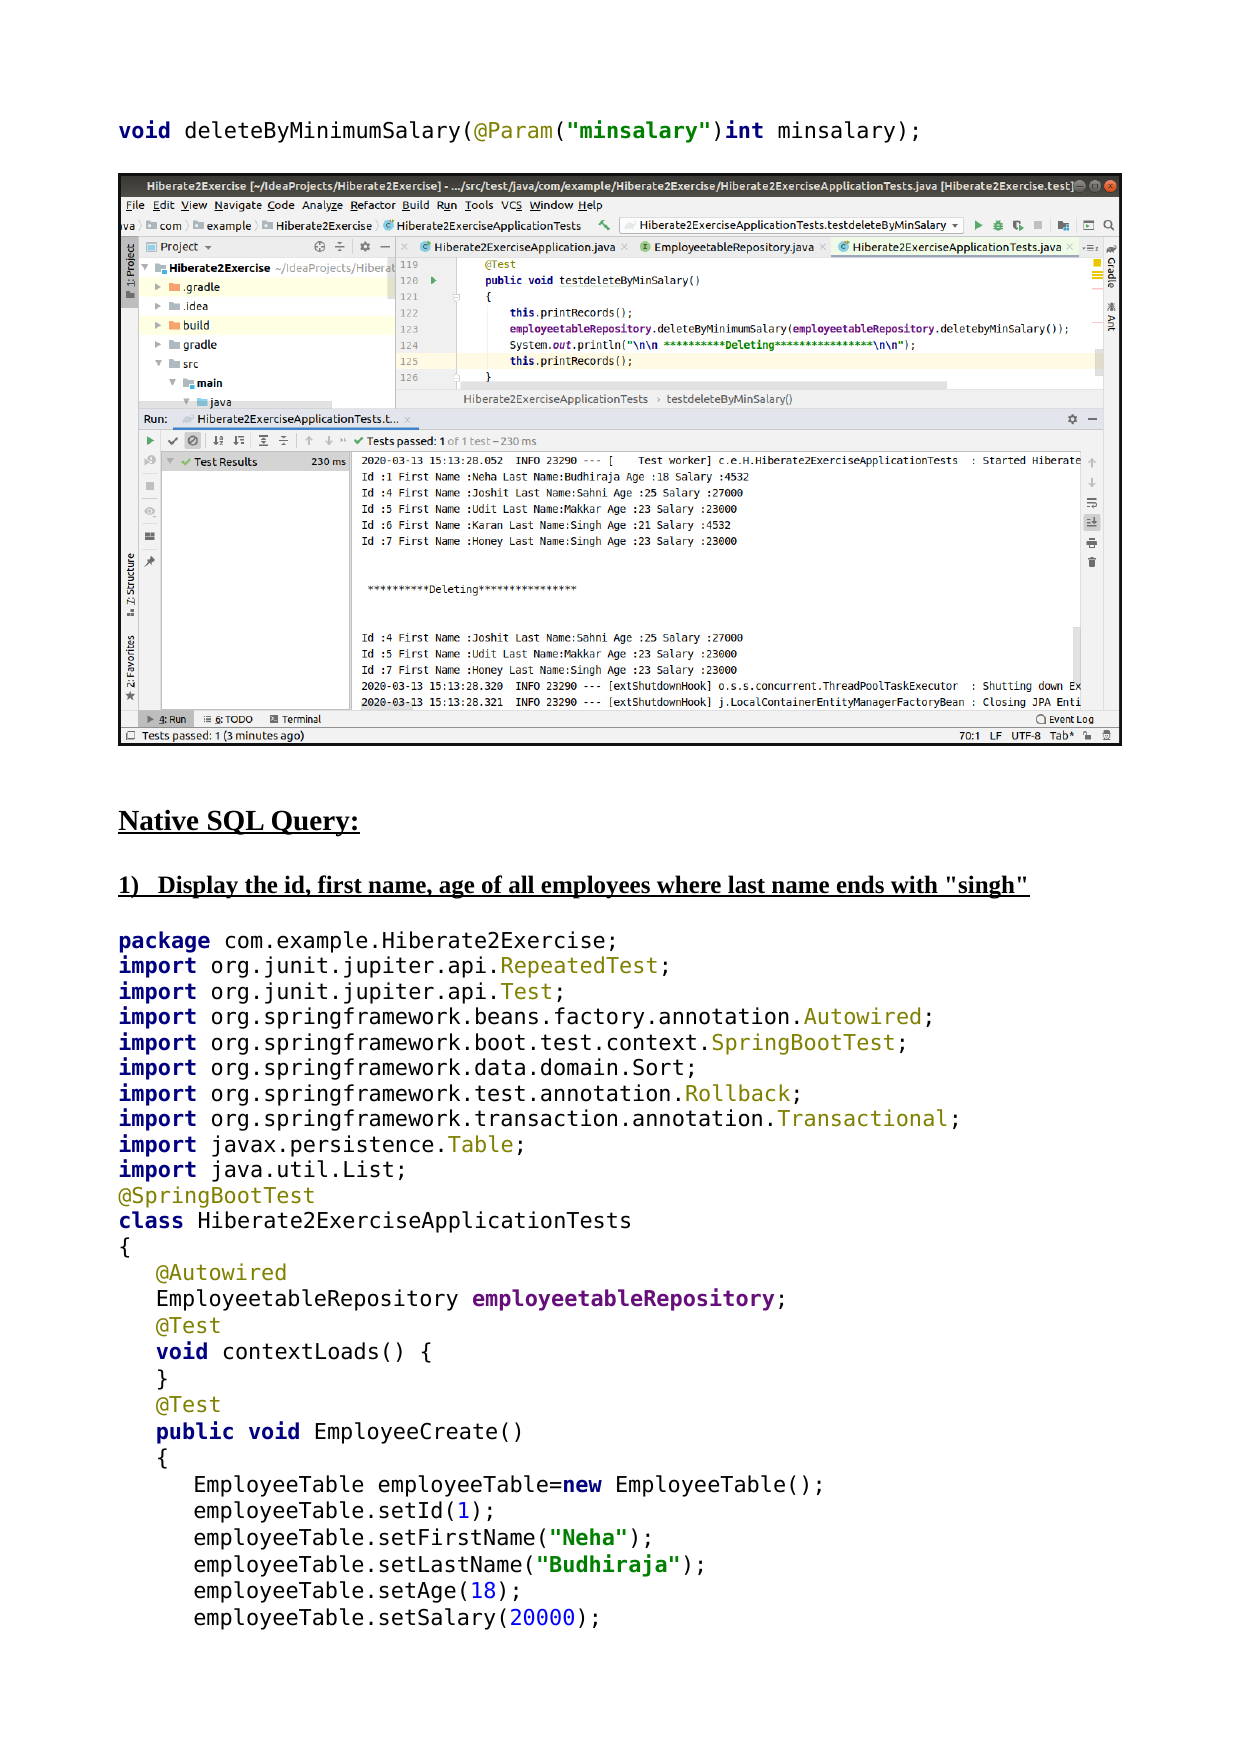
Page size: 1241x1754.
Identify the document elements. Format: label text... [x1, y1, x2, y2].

text import org.springframework.data.domain.Sort; [118, 1055, 1122, 1081]
text EmployeetableRepository employeetableRepository; [118, 1286, 1122, 1313]
text employeeTable.setLastName("Budhiraja"); [118, 1552, 1122, 1578]
text 1) Display the id, first name, age of all employees where last name ends with "singh" [118, 870, 1122, 899]
text import org.springframework.transaction.annotation.Transactional; [118, 1106, 1122, 1132]
text @Autowired [118, 1259, 1122, 1286]
text @SpringBootTest [118, 1183, 1122, 1208]
text import org.springframework.test.annotation.Rollback; [118, 1081, 1122, 1106]
text EmployeeTable employeeTable=new EmployeeTable(); [118, 1472, 1122, 1499]
text void deleteByMinimumSalary(@Param("minsalary")int minsalary); [118, 118, 1122, 144]
text @Test [118, 1313, 1122, 1339]
text { [118, 1234, 1122, 1259]
text public void EmployeeCreate() [118, 1419, 1122, 1446]
text import org.junit.jupiter.api.RepeatedTest; [118, 953, 1122, 979]
text package com.example.Hiberate2Exercise; [118, 928, 1122, 953]
text import org.springframework.beans.factory.annotation.Autowired; [118, 1004, 1122, 1030]
picture [121, 176, 1120, 743]
text import org.junit.jupiter.api.Test; [118, 979, 1122, 1004]
text employeeTable.setSalary(20000); [118, 1605, 1122, 1631]
text { [118, 1446, 1122, 1472]
text class Hiberate2ExerciseApplicationTests [118, 1208, 1122, 1234]
text @Test [118, 1392, 1122, 1419]
text employeeTable.setAge(18); [118, 1578, 1122, 1605]
text Native SQL Query: [118, 803, 1122, 837]
text employeeTable.setId(1); [118, 1499, 1122, 1525]
text import java.util.List; [118, 1157, 1122, 1183]
text } [118, 1366, 1122, 1392]
text employeeTable.setFirstName("Neha"); [118, 1525, 1122, 1552]
text void contextLoads() { [118, 1339, 1122, 1366]
text import javax.persistence.Table; [118, 1132, 1122, 1157]
text import org.springframework.boot.test.context.SpringBootTest; [118, 1030, 1122, 1055]
